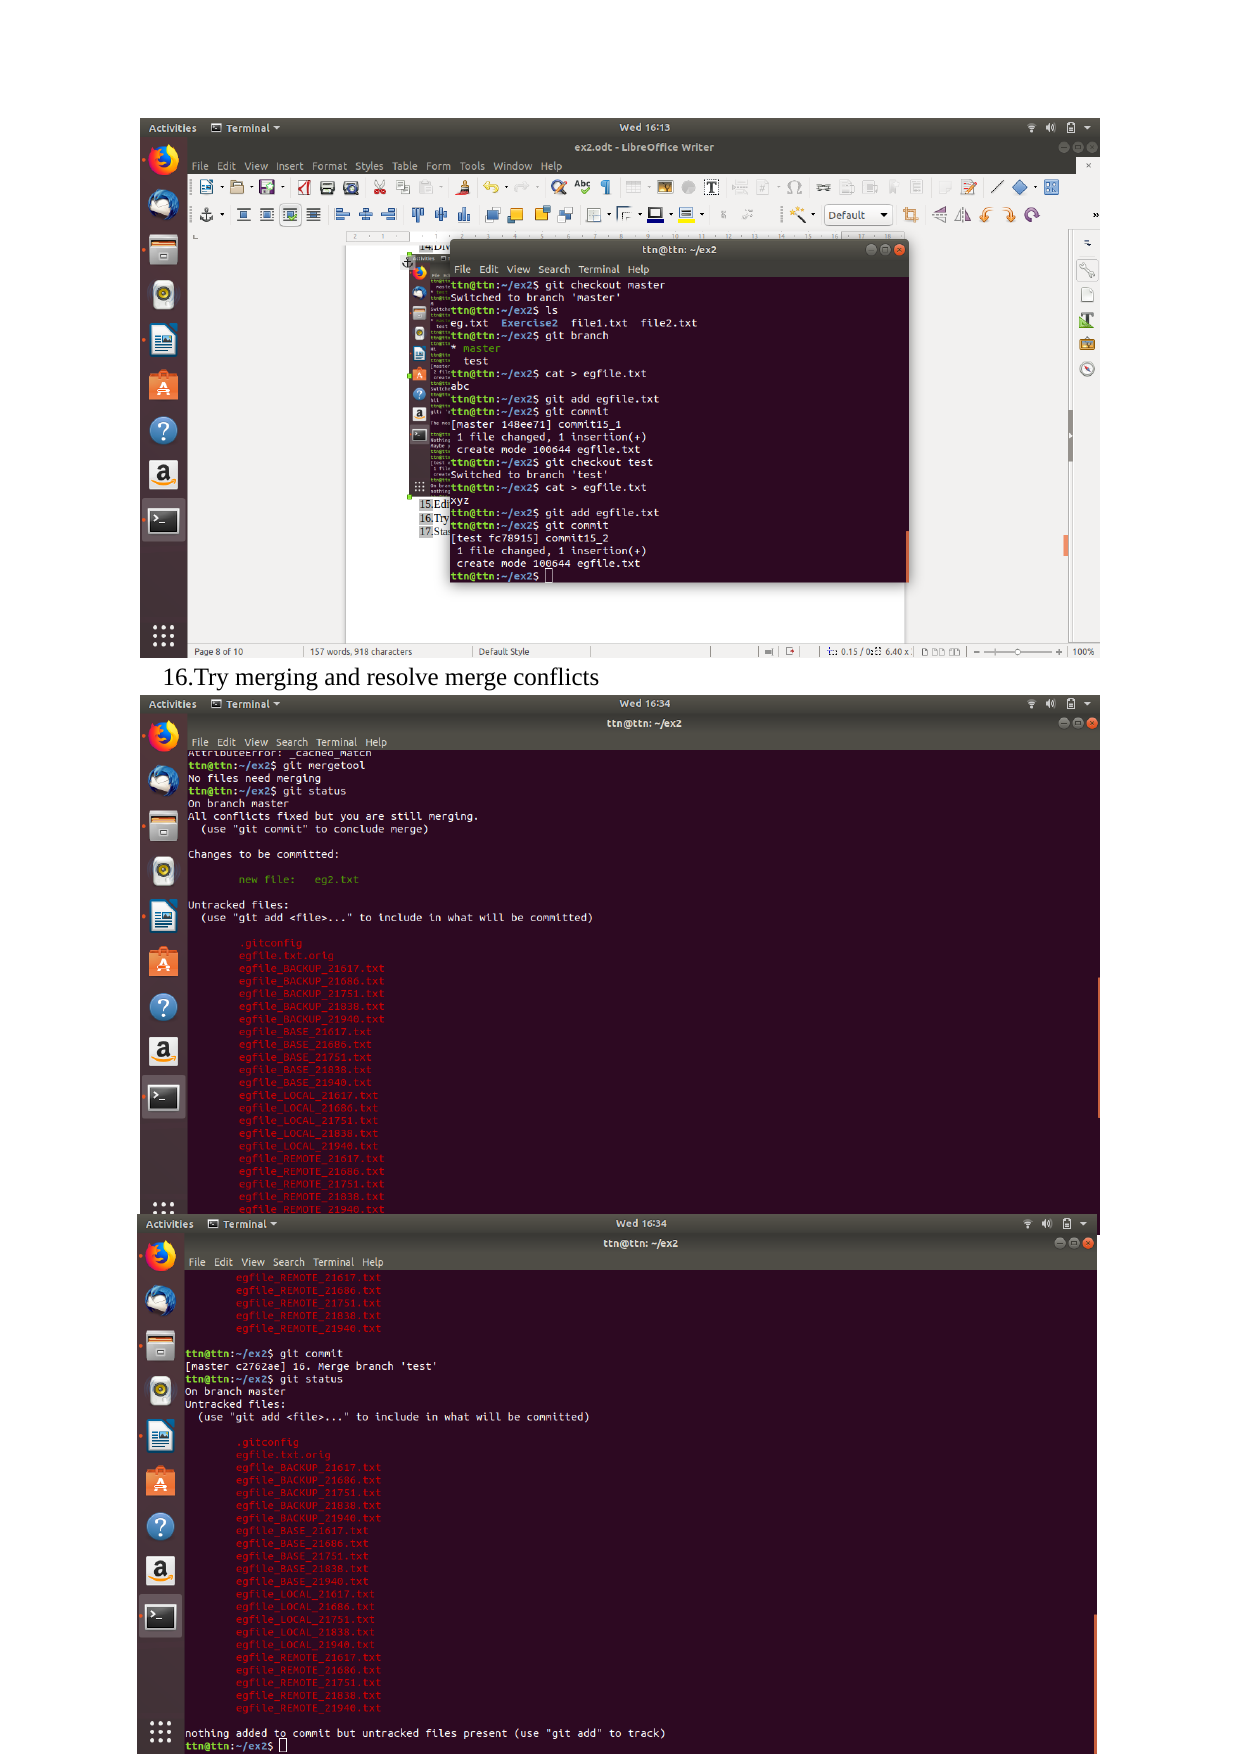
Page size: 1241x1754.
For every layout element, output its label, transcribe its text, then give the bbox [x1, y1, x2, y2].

picture [140, 118, 1100, 658]
list Try merging and resolve merge conflicts [162, 118, 1122, 691]
picture [137, 695, 1100, 1754]
